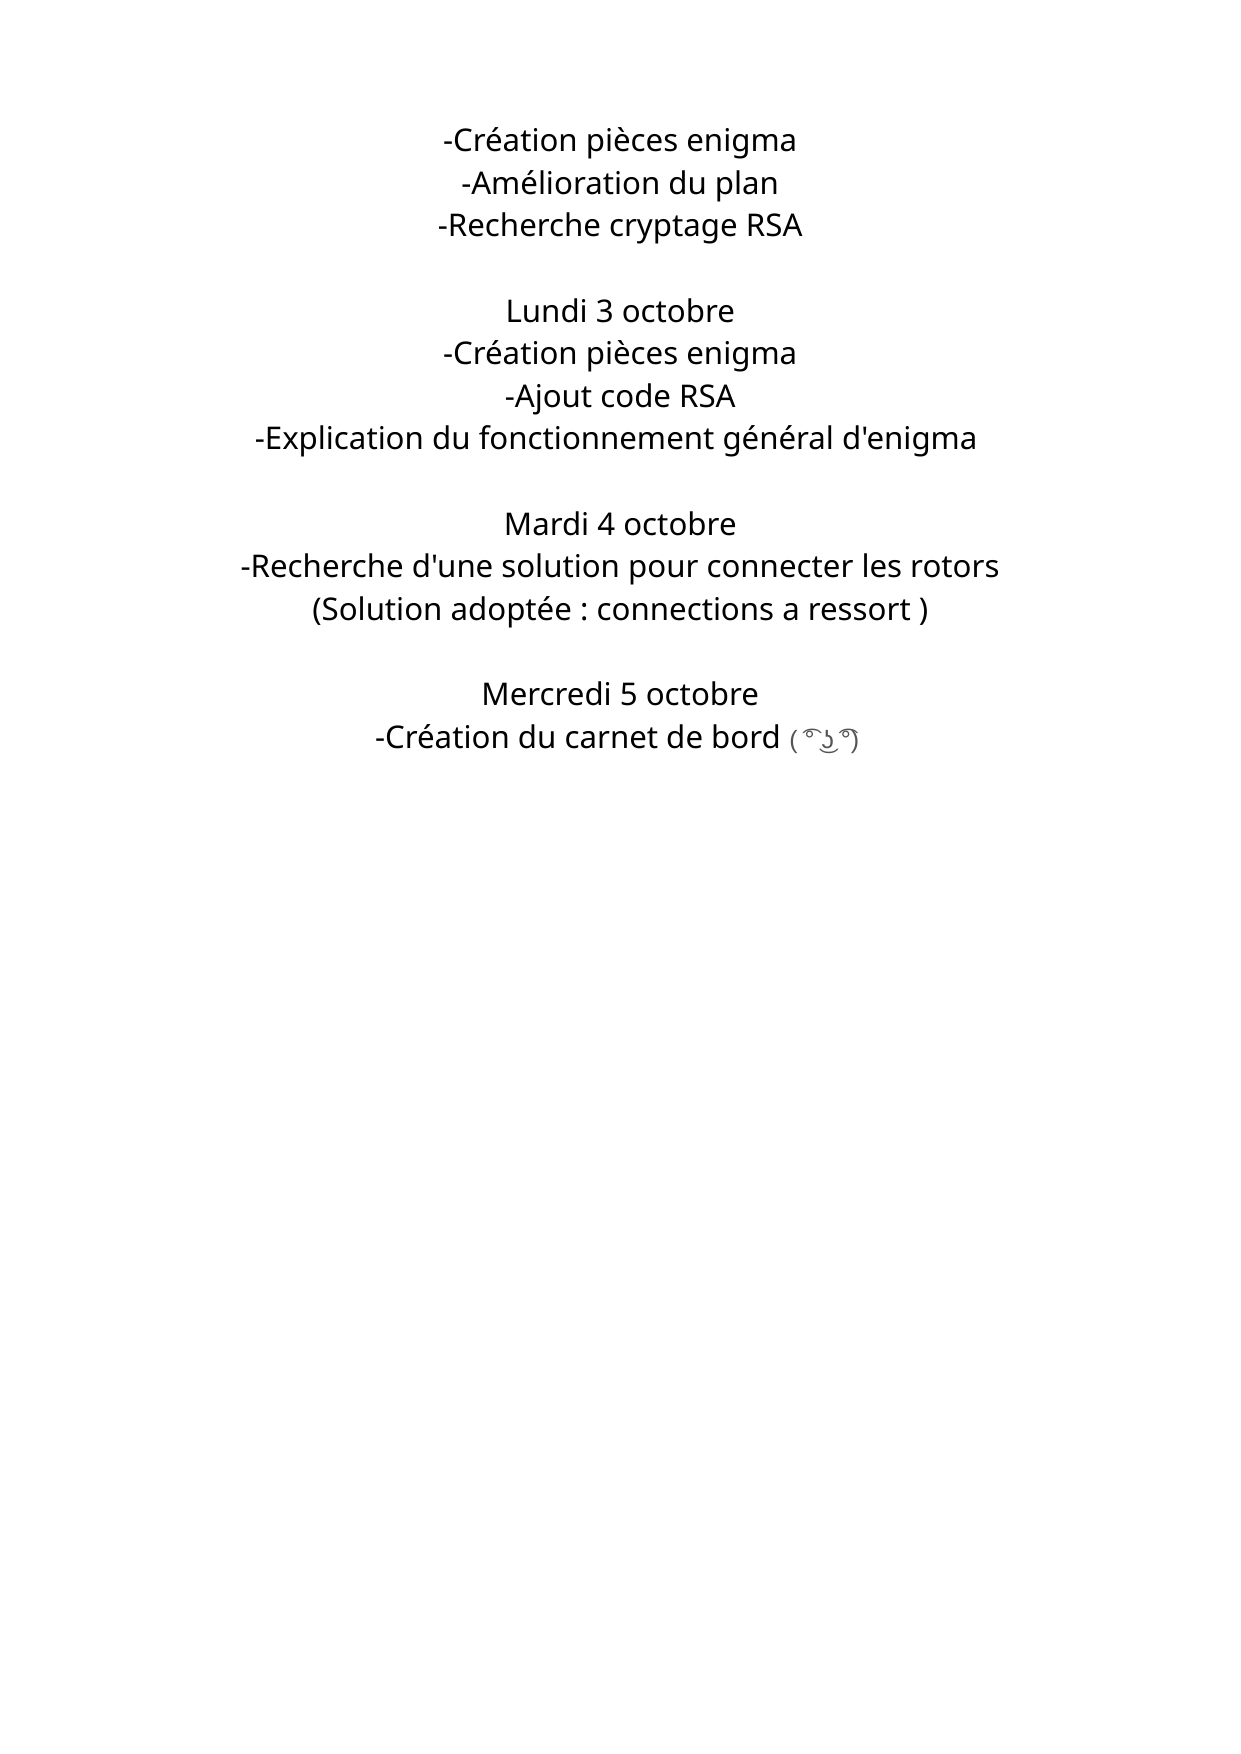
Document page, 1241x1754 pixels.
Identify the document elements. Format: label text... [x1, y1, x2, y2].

text -Création pièces enigma [118, 118, 1122, 161]
text (Solution adoptée : connections a ressort ) [118, 587, 1122, 629]
text Mercredi 5 octobre [118, 672, 1122, 714]
text -Création du carnet de bord ( ͡° ͜ʖ ͡°) [118, 714, 1122, 757]
text -Création pièces enigma [118, 331, 1122, 374]
text -Recherche d'une solution pour connecter les rotors [118, 544, 1122, 587]
text -Explication du fonctionnement général d'enigma [118, 416, 1122, 459]
text -Recherche cryptage RSA [118, 203, 1122, 246]
text -Amélioration du plan [118, 161, 1122, 203]
text -Ajout code RSA [118, 374, 1122, 416]
text Lundi 3 octobre [118, 288, 1122, 331]
text Mardi 4 octobre [118, 502, 1122, 544]
